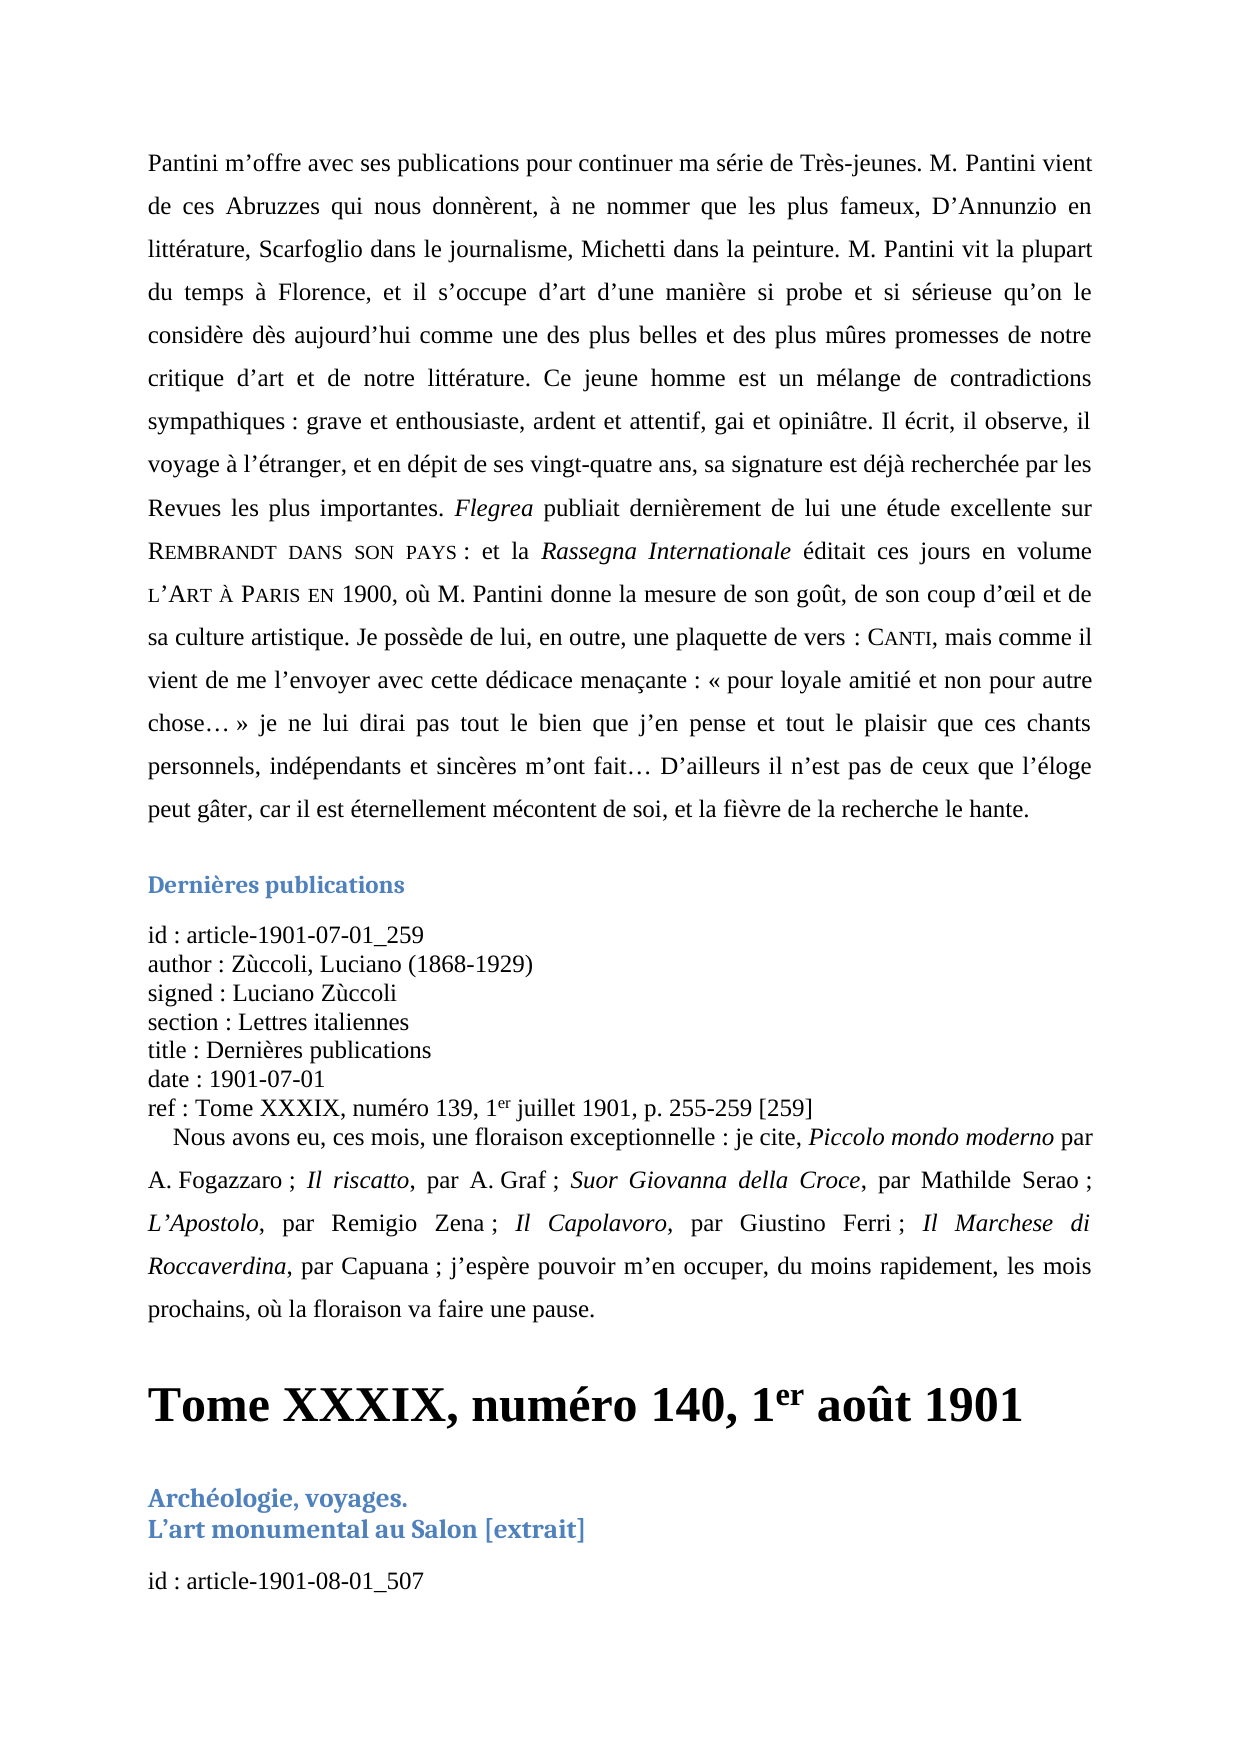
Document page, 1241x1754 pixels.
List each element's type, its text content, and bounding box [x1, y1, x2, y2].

text author : Zùccoli, Luciano (1868-1929) [148, 949, 1093, 978]
subtitle Dernières publications [148, 871, 1093, 900]
text date : 1901-07-01 [148, 1064, 1093, 1093]
text Pantini m’offre avec ses publications pour continuer ma série de Très-jeunes. M. Pantini vient de ces Abruzzes qui nous donnèrent, à ne nommer que les plus fameux, D’Annunzio en littérature, Scarfoglio dans le journalisme, Michetti dans la peinture. M. Pantini vit la plupart du temps à Florence, et il s’occupe d’art d’une manière si probe et si sérieuse qu’on le considère dès aujourd’hui comme une des plus belles et des plus mûres promesses de notre critique d’art et de notre littérature. Ce jeune homme est un mélange de contradictions sympathiques : grave et enthousiaste, ardent et attentif, gai et opiniâtre. Il écrit, il observe, il voyage à l’étranger, et en dépit de ses vingt-quatre ans, sa signature est déjà recherchée par les Revues les plus importantes. Flegrea publiait dernièrement de lui une étude excellente sur Rembrandt dans son pays : et la Rassegna Internationale éditait ces jours en volume l’Art à Paris en 1900, où M. Pantini donne la mesure de son goût, de son coup d’œil et de sa culture artistique. Je possède de lui, en outre, une plaquette de vers : Canti, mais comme il vient de me l’envoyer avec cette dédicace menaçante : « pour loyale amitié et non pour autre chose… » je ne lui dirai pas tout le bien que j’en pense et tout le plaisir que ces chants personnels, indépendants et sincères m’ont fait… D’ailleurs il n’est pas de ceux que l’éloge peut gâter, car il est éternellement mécontent de soi, et la fièvre de la recherche le hante. [148, 148, 1093, 823]
text id : article-1901-07-01_259 [148, 921, 1093, 949]
subtitle Archéologie, voyages. L’art monumental au Salon [extrait] [148, 1483, 1093, 1545]
subtitle Tome XXXIX, numéro 140, 1er août 1901 [148, 1375, 1093, 1432]
text Nous avons eu, ces mois, une floraison exceptionnelle : je cite, Piccolo mondo moderno par A. Fogazzaro ; Il riscatto, par A. Graf ; Suor Giovanna della Croce, par Mathilde Serao ; L’Apostolo, par Remigio Zena ; Il Capolavoro, par Giustino Ferri ; Il Marchese di Roccaverdina, par Capuana ; j’espère pouvoir m’en occuper, du moins rapidement, les mois prochains, où la floraison va faire une pause. [148, 1122, 1093, 1323]
text signed : Luciano Zùccoli [148, 978, 1093, 1007]
text title : Dernières publications [148, 1036, 1093, 1064]
text ref : Tome XXXIX, numéro 139, 1er juillet 1901, p. 255-259 [259] [148, 1093, 1093, 1122]
text section : Lettres italiennes [148, 1007, 1093, 1036]
text id : article-1901-08-01_507 [148, 1566, 1093, 1594]
